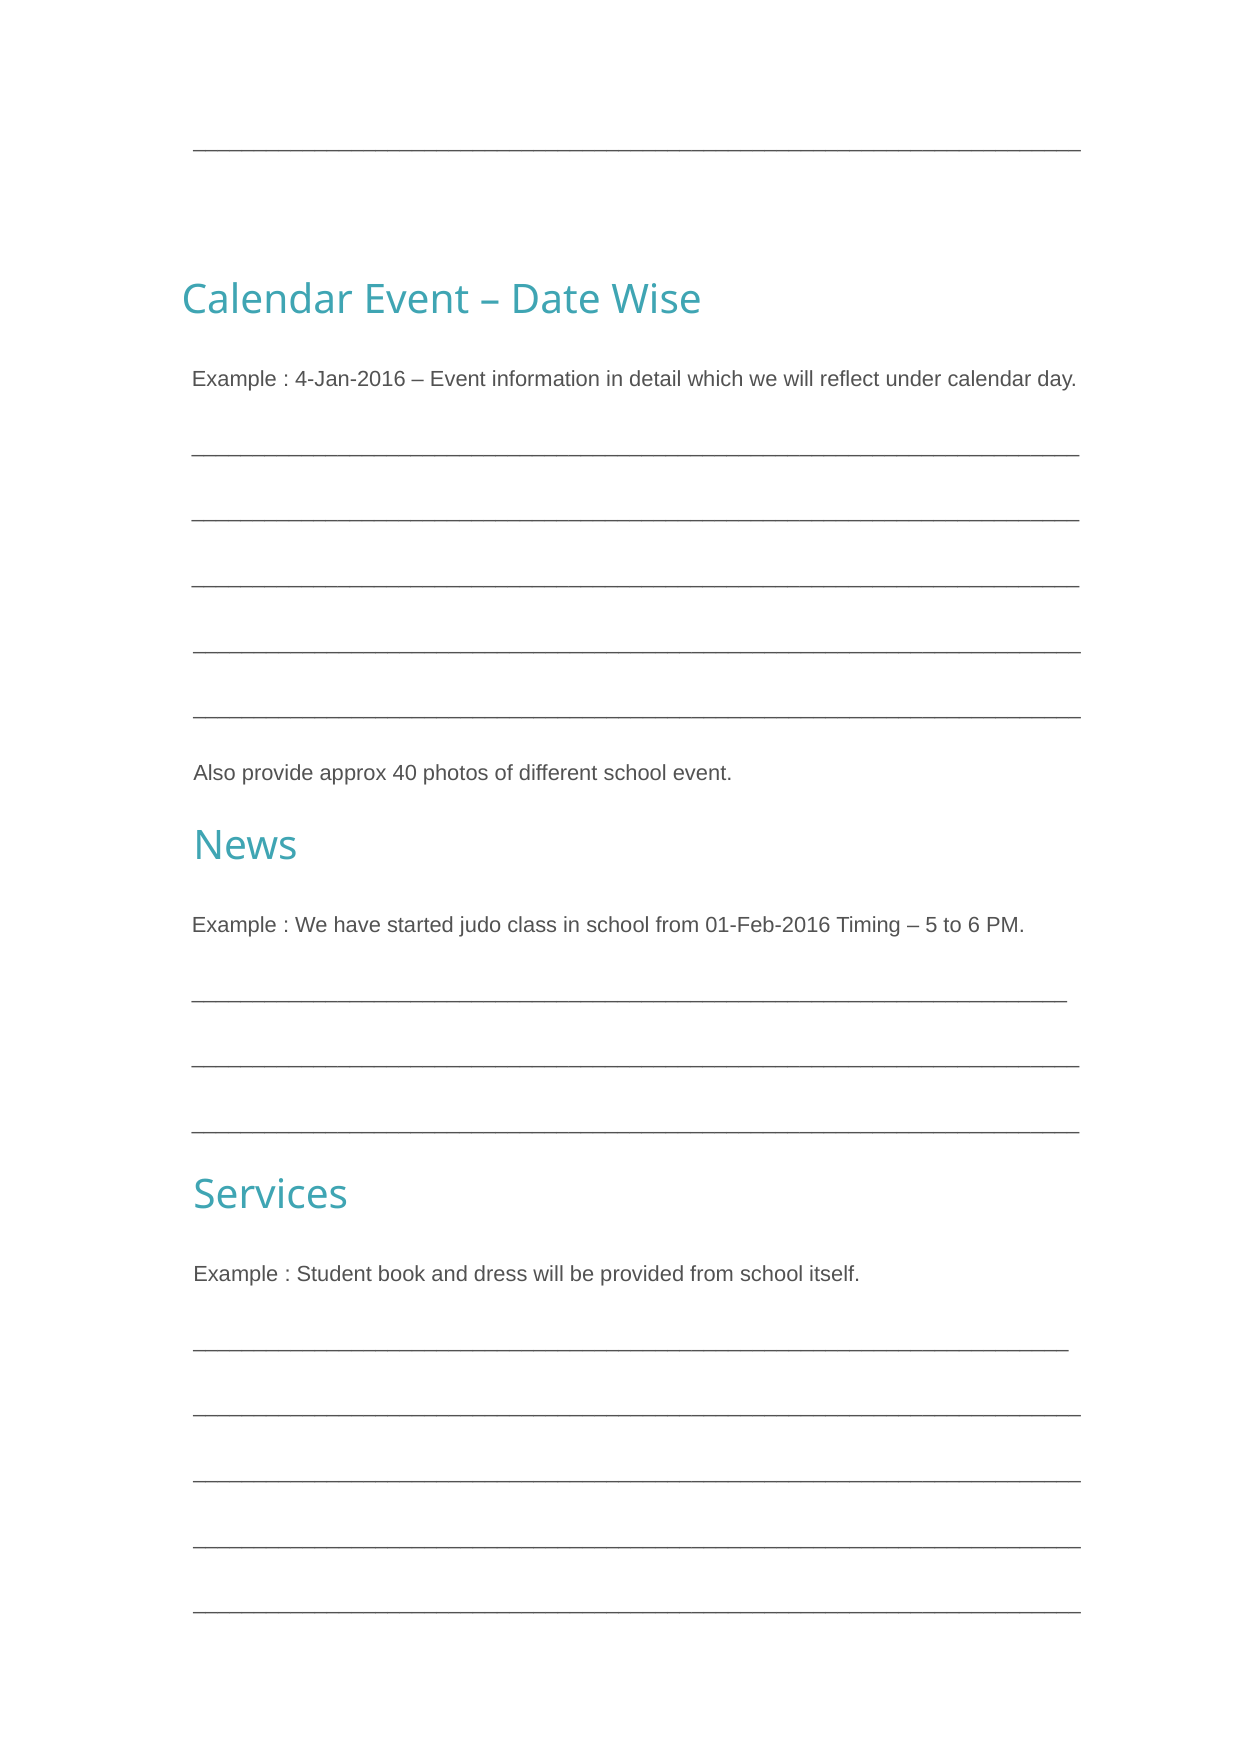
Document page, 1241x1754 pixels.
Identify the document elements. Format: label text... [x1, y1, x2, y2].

text Example : We have started judo class in school from 01-Feb-2016 Timing – 5 to 6 PM. [192, 903, 1122, 937]
list _________________________________________________________________________ [156, 1383, 1122, 1417]
list Also provide approx 40 photos of different school event. [156, 751, 1122, 785]
text Calendar Event – Date Wise [118, 270, 1122, 326]
text _________________________________________________________________________ [192, 488, 1122, 522]
list _________________________________________________________________________ [156, 685, 1122, 719]
list _________________________________________________________________________ [156, 118, 1122, 152]
list Example : Student book and dress will be provided from school itself. [156, 1252, 1122, 1286]
list _________________________________________________________________________ [156, 1514, 1122, 1549]
text ________________________________________________________________________ [192, 968, 1122, 1003]
text _________________________________________________________________________ [192, 1034, 1122, 1068]
list _________________________________________________________________________ [156, 1449, 1122, 1483]
list _________________________________________________________________________ [156, 1580, 1122, 1614]
list Example : 4-Jan-2016 – Event information in detail which we will reflect under calendar day. [192, 357, 1122, 391]
text _________________________________________________________________________ [192, 422, 1122, 457]
list _________________________________________________________________________ [156, 619, 1122, 654]
text _________________________________________________________________________ [192, 554, 1122, 588]
list News [156, 816, 1122, 872]
list ________________________________________________________________________ [156, 1317, 1122, 1352]
list Services [156, 1165, 1122, 1221]
text _________________________________________________________________________ [192, 1100, 1122, 1134]
